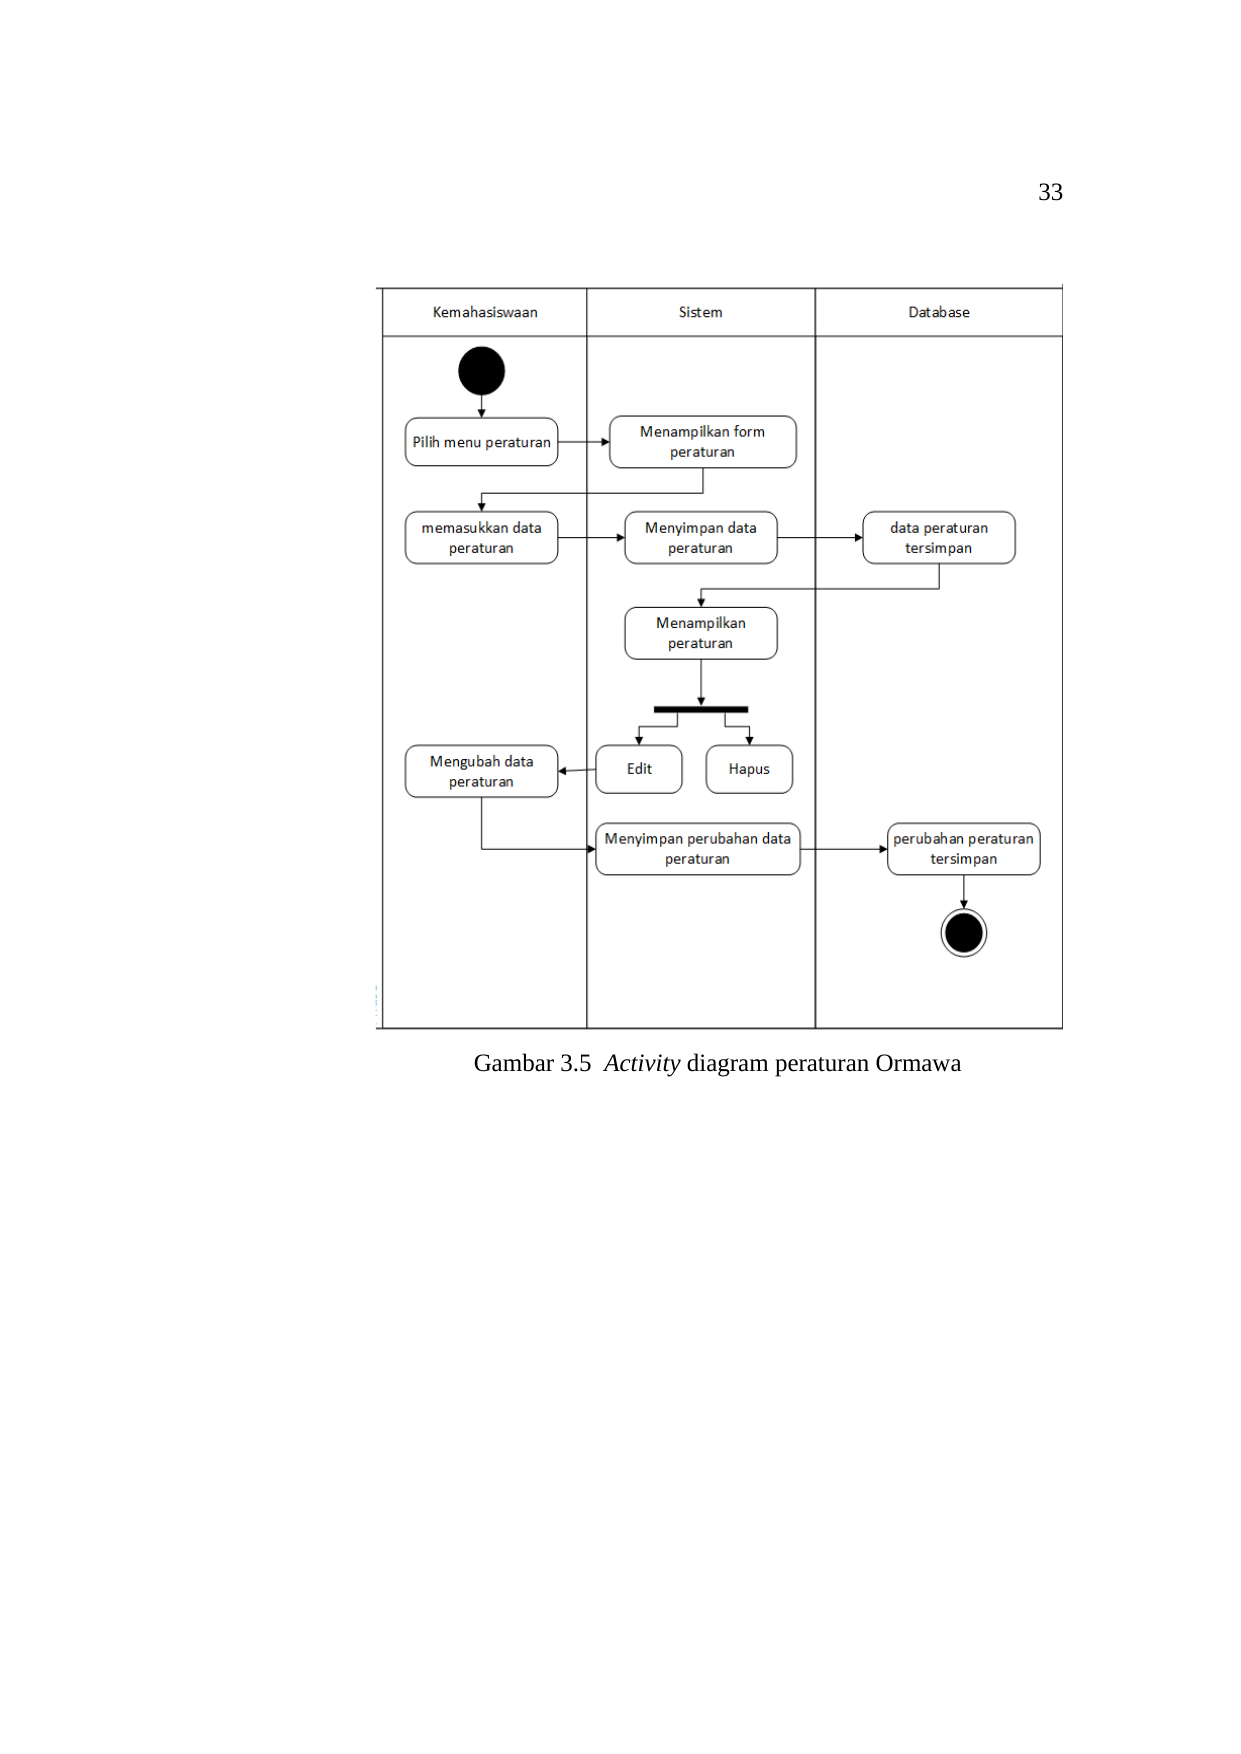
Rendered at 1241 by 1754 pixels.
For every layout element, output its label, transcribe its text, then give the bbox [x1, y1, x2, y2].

picture [375, 284, 1063, 1035]
text Gambar 3.5 Activity diagram peraturan Ormawa [366, 1048, 1063, 1077]
